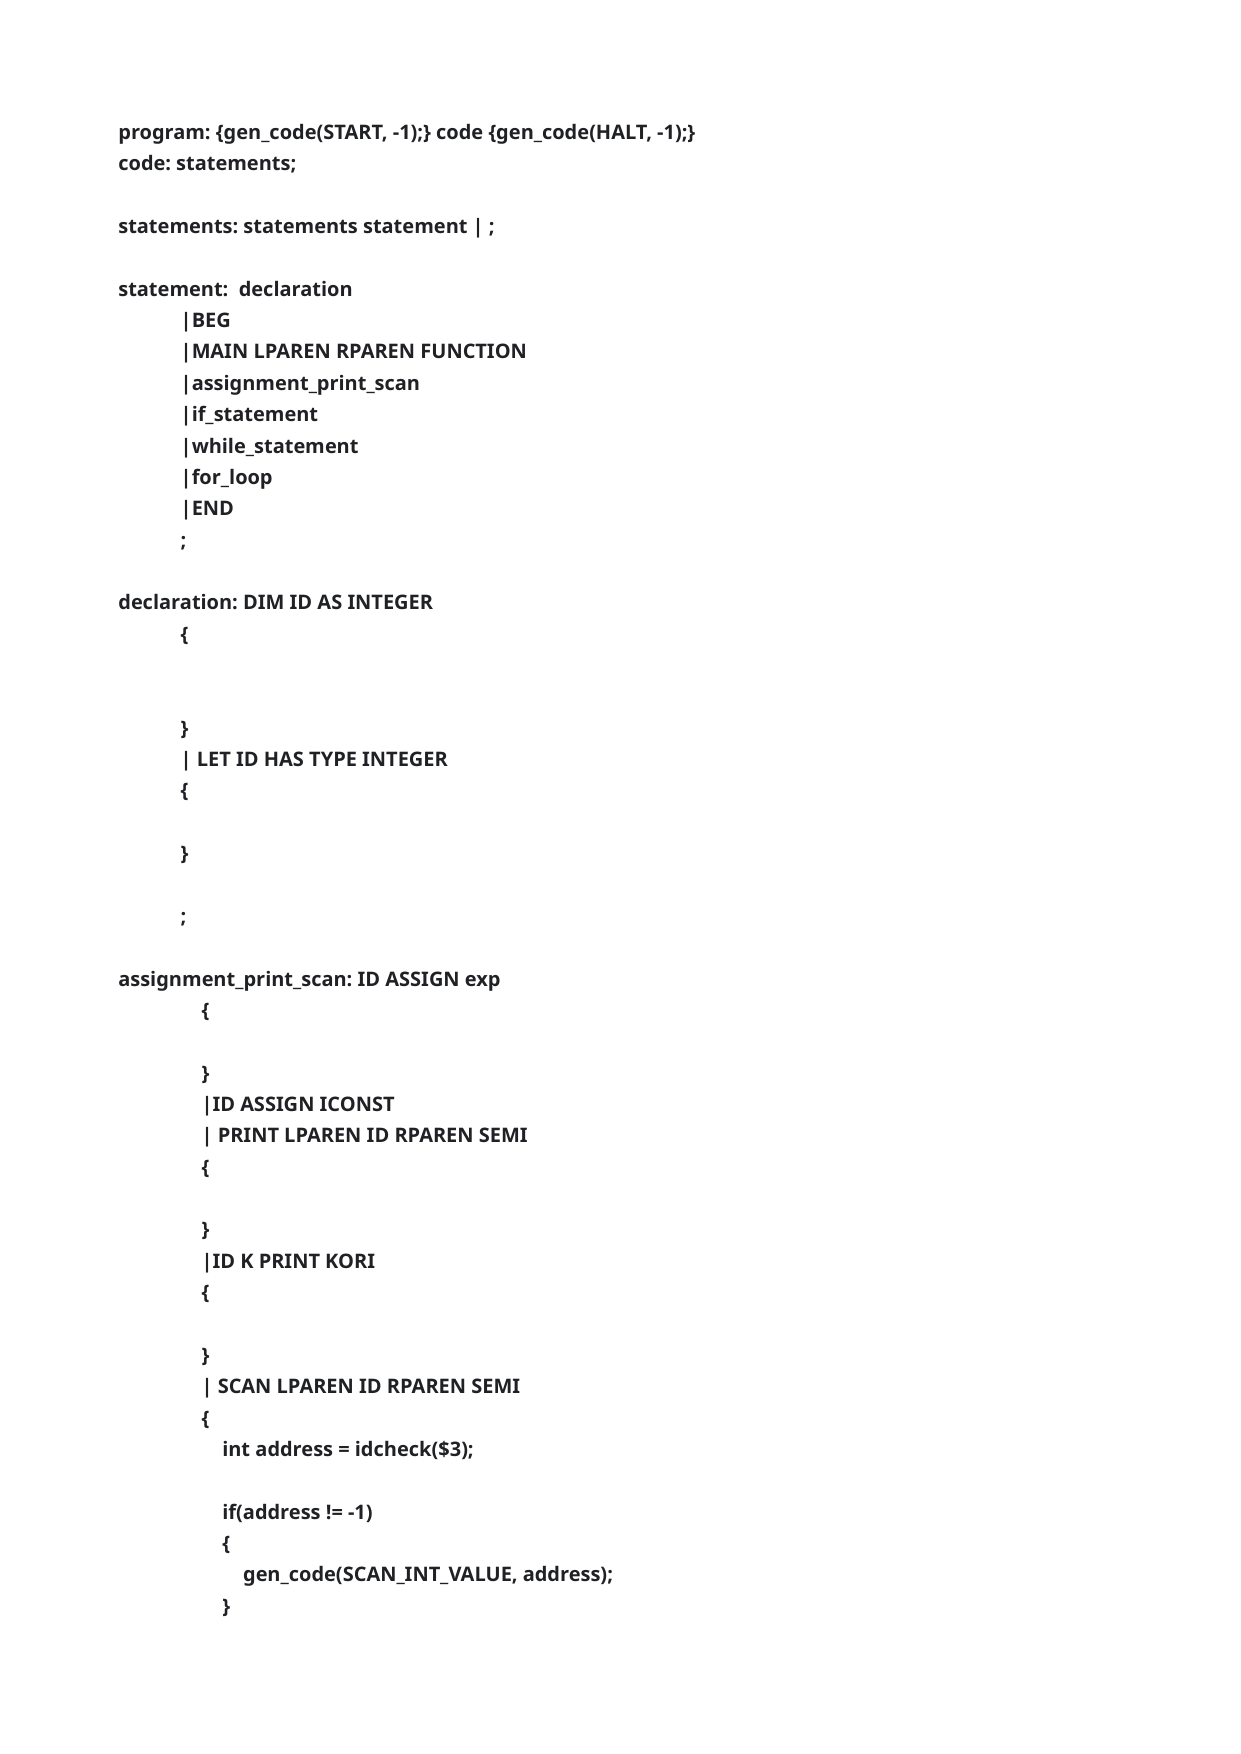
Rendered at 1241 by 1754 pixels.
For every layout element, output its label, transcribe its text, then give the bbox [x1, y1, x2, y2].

text code: statements; [118, 149, 1122, 177]
text assignment_print_scan: ID ASSIGN exp [118, 965, 1122, 992]
text } [118, 1059, 1122, 1086]
text { [118, 1153, 1122, 1180]
text |END [118, 494, 1122, 522]
text |if_statement [118, 400, 1122, 428]
text declaration: DIM ID AS INTEGER [118, 588, 1122, 616]
text { [118, 1278, 1122, 1306]
text | PRINT LPAREN ID RPAREN SEMI [118, 1121, 1122, 1149]
text gen_code(SCAN_INT_VALUE, address); [118, 1560, 1122, 1588]
text program: {gen_code(START, -1);} code {gen_code(HALT, -1);} [118, 118, 1122, 145]
text int address = idcheck($3); [118, 1435, 1122, 1462]
text |assignment_print_scan [118, 369, 1122, 396]
text { [118, 777, 1122, 804]
text } [118, 1216, 1122, 1243]
text } [118, 1592, 1122, 1619]
text |for_loop [118, 463, 1122, 490]
text |while_statement [118, 432, 1122, 459]
text ; [118, 526, 1122, 553]
text ; [118, 902, 1122, 929]
text { [118, 1529, 1122, 1556]
text | SCAN LPAREN ID RPAREN SEMI [118, 1372, 1122, 1399]
text | LET ID HAS TYPE INTEGER [118, 745, 1122, 772]
text statement: declaration [118, 275, 1122, 302]
text } [118, 1341, 1122, 1368]
text if(address != -1) [118, 1498, 1122, 1525]
text { [118, 620, 1122, 647]
text statements: statements statement | ; [118, 212, 1122, 239]
text |MAIN LPAREN RPAREN FUNCTION [118, 338, 1122, 365]
text |ID K PRINT KORI [118, 1247, 1122, 1274]
text } [118, 839, 1122, 867]
text |ID ASSIGN ICONST [118, 1090, 1122, 1117]
text { [118, 996, 1122, 1023]
text |BEG [118, 306, 1122, 333]
text } [118, 714, 1122, 741]
text { [118, 1404, 1122, 1431]
